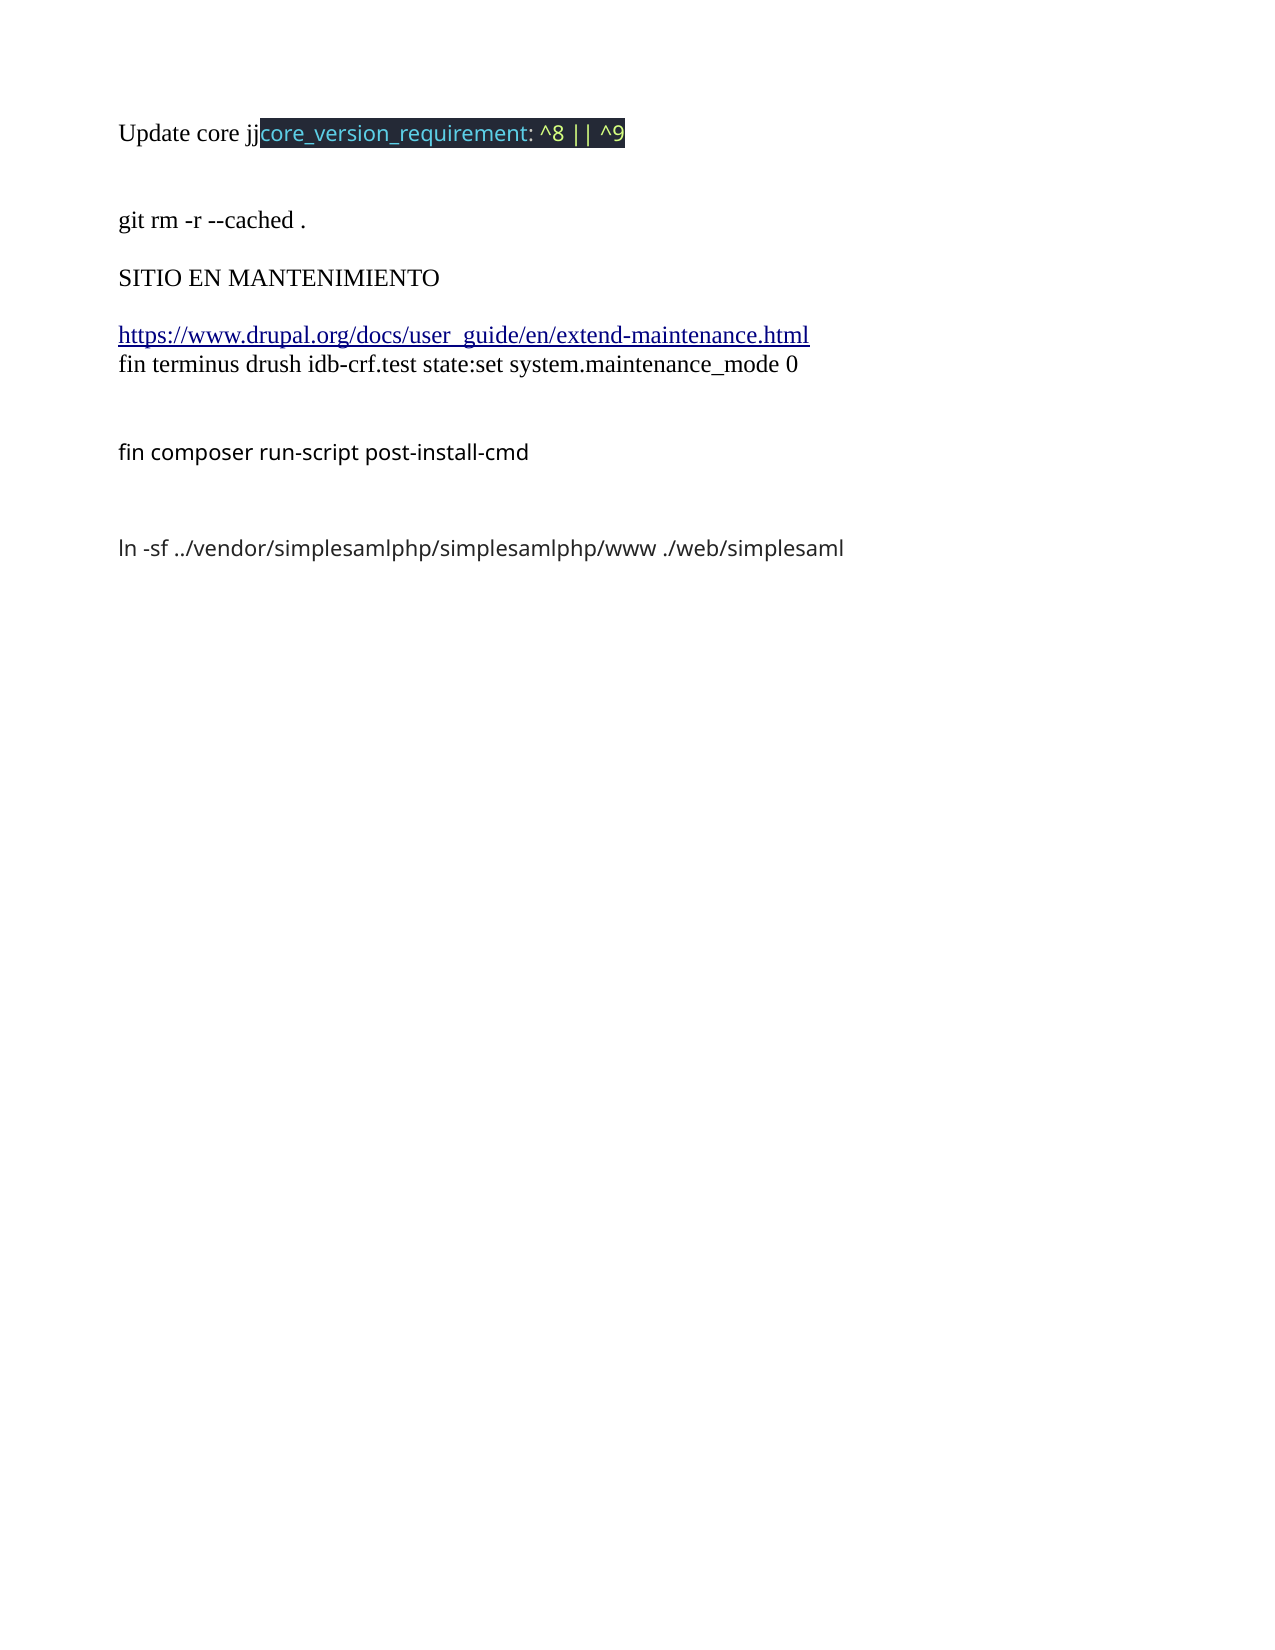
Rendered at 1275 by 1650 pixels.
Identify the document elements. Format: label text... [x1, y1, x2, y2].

text ln -sf ../vendor/simplesamlphp/simplesamlphp/www ./web/simplesaml [118, 533, 1157, 563]
text https://www.drupal.org/docs/user_guide/en/extend-maintenance.html fin terminus drush idb-crf.test state:set system.maintenance_mode 0 [118, 320, 1157, 378]
text fin composer run-script post-install-cmd [118, 436, 1157, 466]
text git rm -r --cached . [118, 205, 1157, 234]
text SITIO EN MANTENIMIENTO [118, 263, 1157, 292]
text Update core jjcore_version_requirement: ^8 || ^9 [118, 118, 1157, 148]
